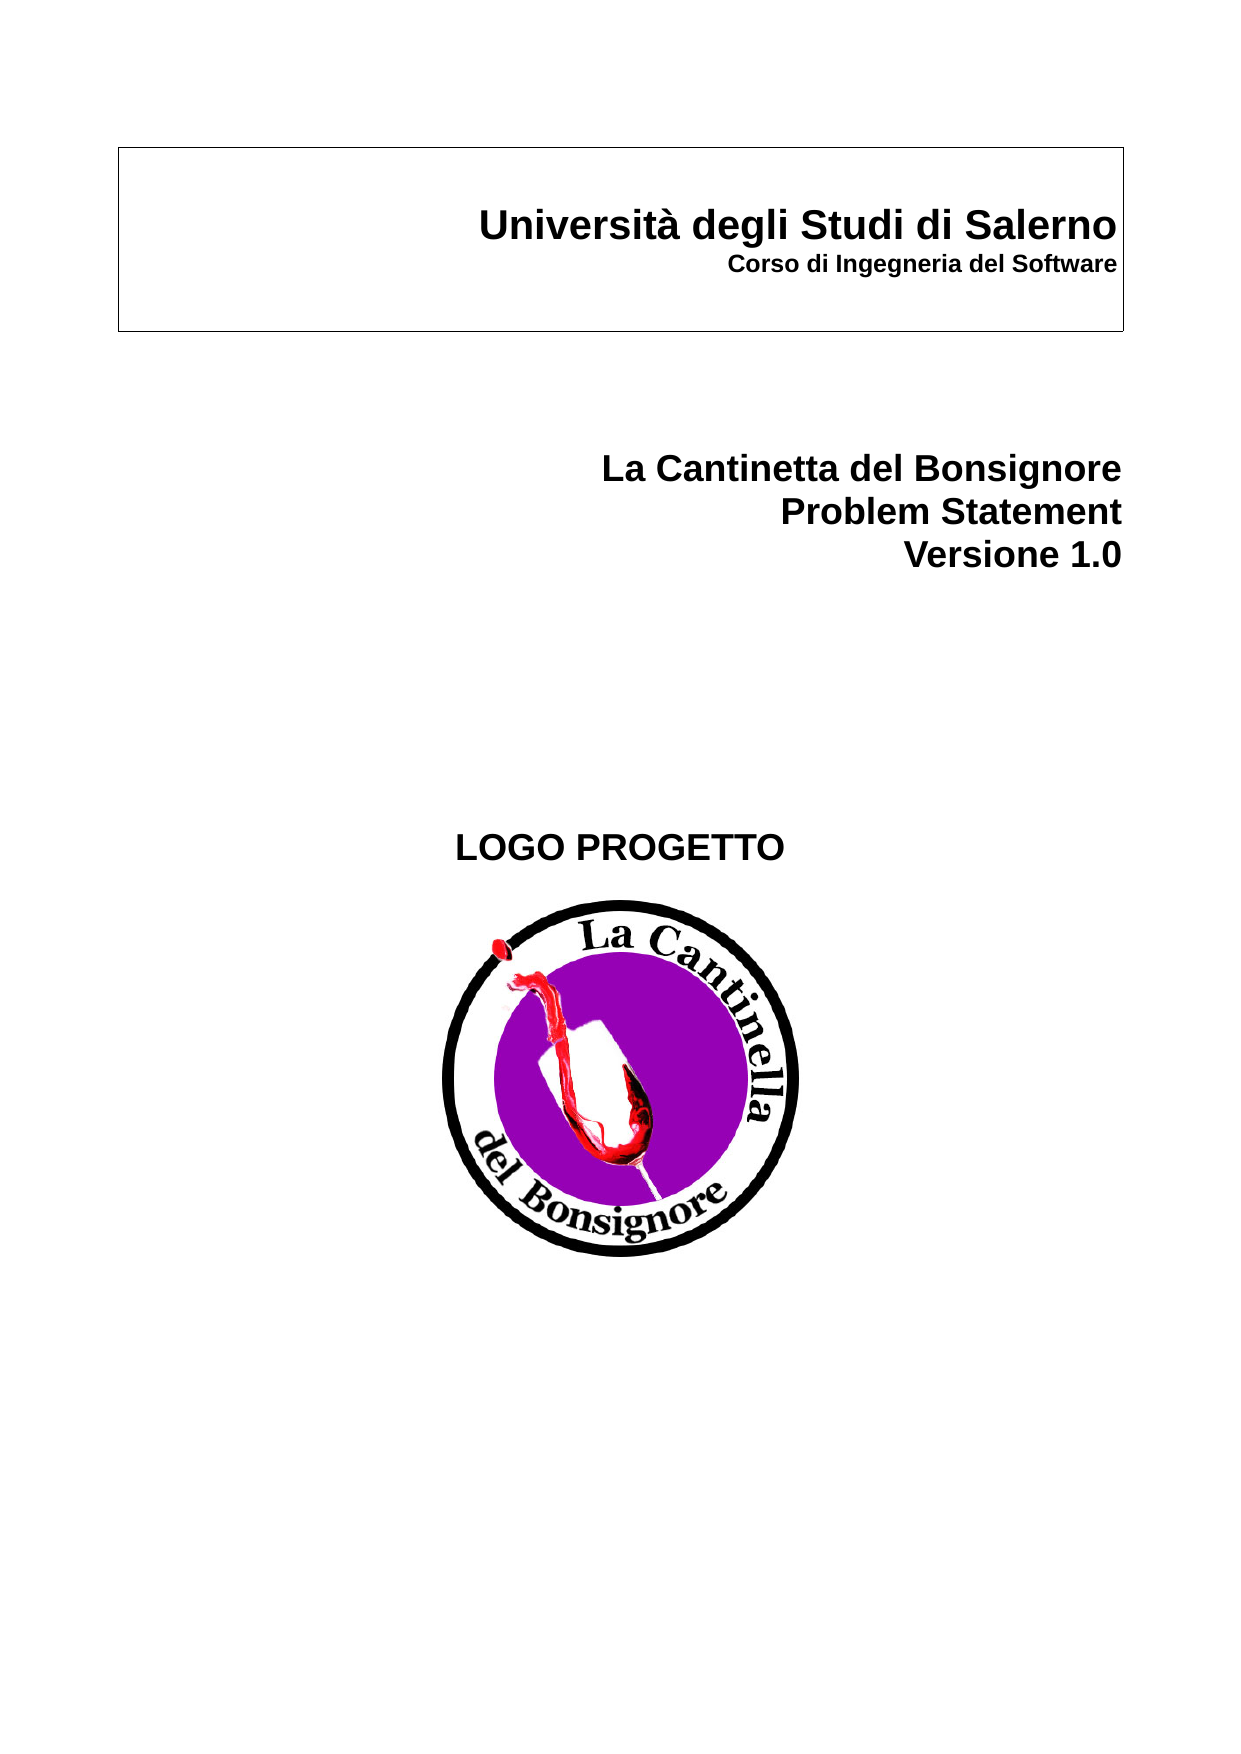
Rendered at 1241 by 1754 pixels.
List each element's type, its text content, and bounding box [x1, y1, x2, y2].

table_header Università degli Studi di Salerno Corso di Ingegneria del Software [119, 148, 1123, 331]
text LOGO PROGETTO [118, 825, 1122, 868]
text La Cantinetta del Bonsignore Problem Statement Versione 1.0 [118, 446, 1122, 662]
picture [339, 867, 901, 1289]
